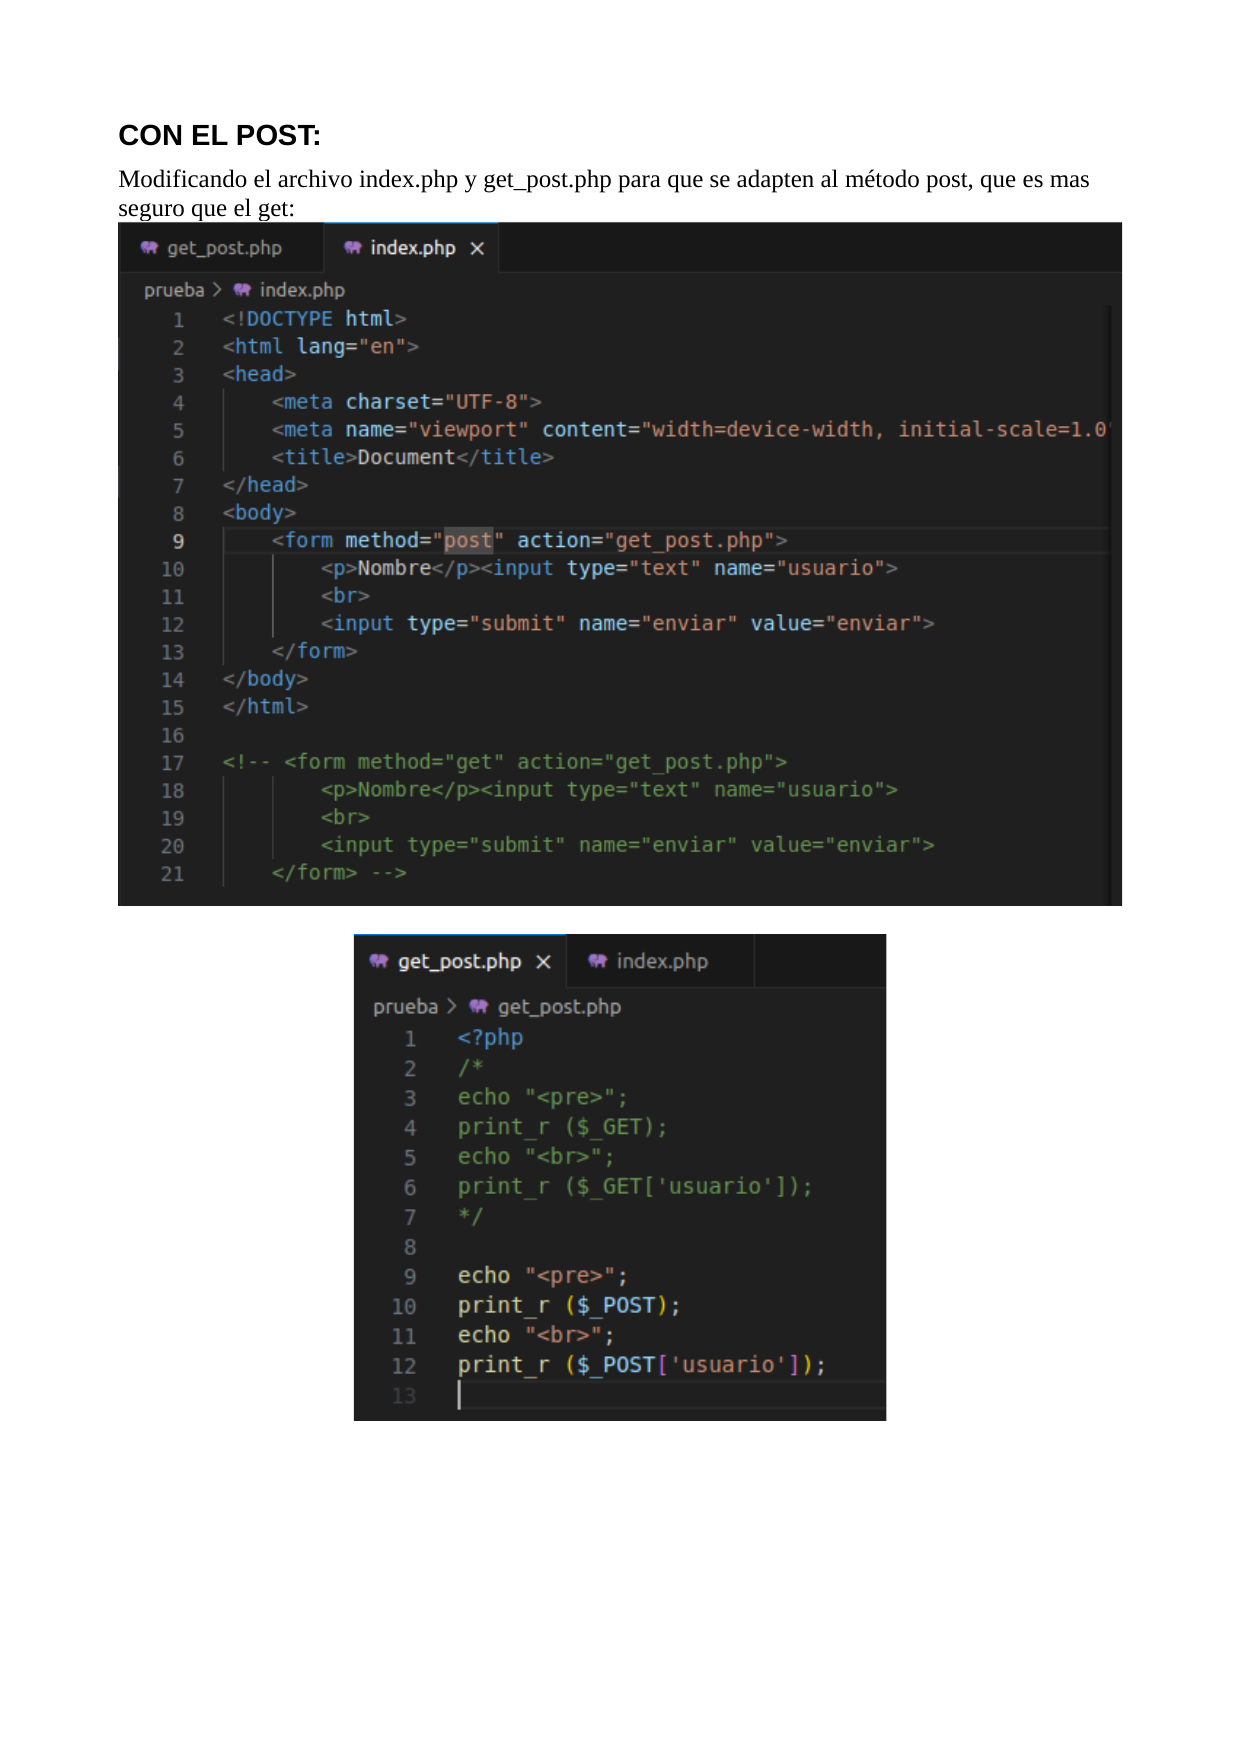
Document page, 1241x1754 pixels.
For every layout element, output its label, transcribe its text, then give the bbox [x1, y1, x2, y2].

picture [118, 221, 1123, 906]
picture [353, 934, 887, 1421]
text Modificando el archivo index.php y get_post.php para que se adapten al método post, que es mas seguro que el get: [118, 164, 1122, 221]
subtitle CON EL POST: [118, 118, 1122, 152]
